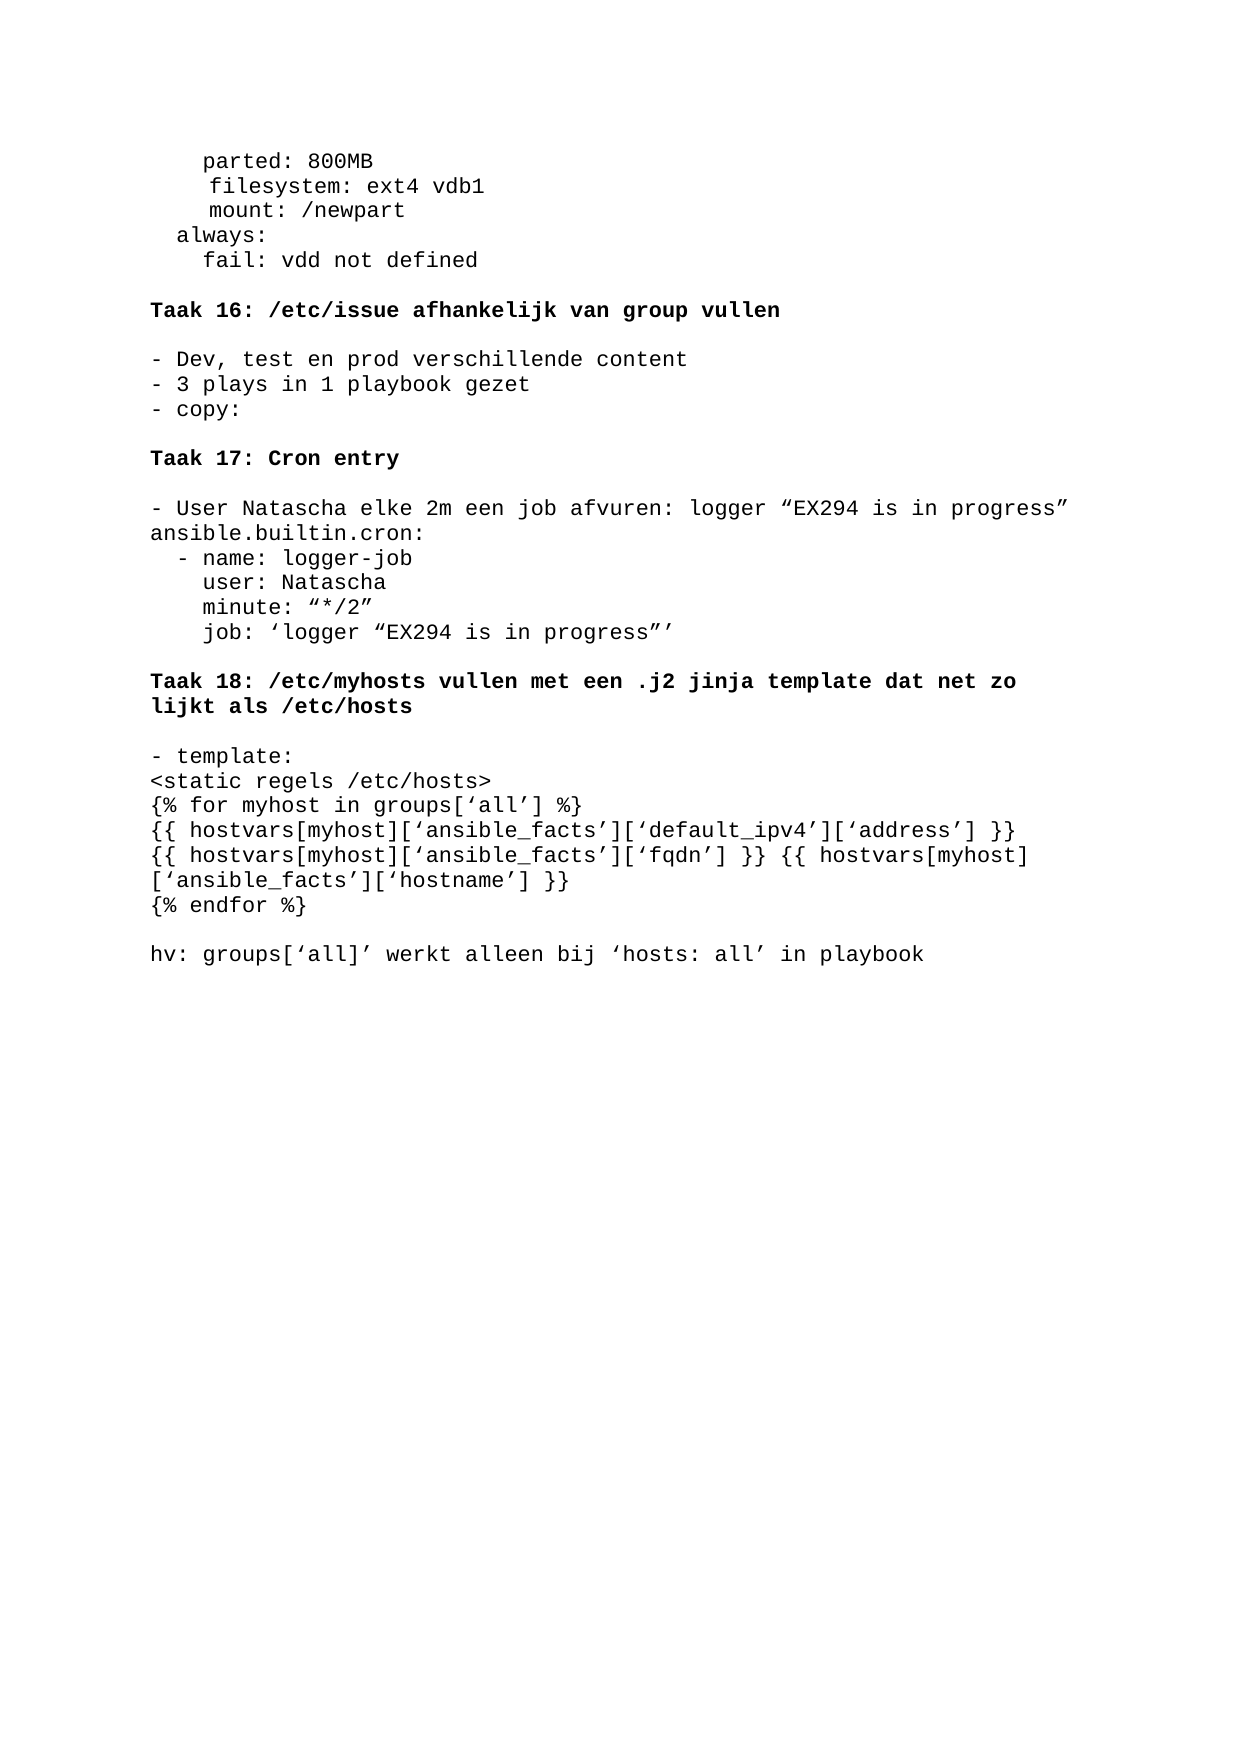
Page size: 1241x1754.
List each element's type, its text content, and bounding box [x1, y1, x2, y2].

text job: ‘logger “EX294 is in progress”’ [150, 621, 1090, 646]
text {{ hostvars[myhost][‘ansible_facts’][‘default_ipv4’][‘address’] }} {{ hostvars[myhost][‘ansible_facts’][‘fqdn’] }} {{ hostvars[myhost][‘ansible_facts’][‘hostname’] }} [150, 819, 1090, 894]
text parted: 800MB [150, 150, 1090, 175]
text <static regels /etc/hosts> [150, 770, 1090, 794]
text - template: [150, 745, 1090, 770]
text {% endfor %} [150, 894, 1090, 918]
text - 3 plays in 1 playbook gezet [150, 373, 1090, 398]
text mount: /newpart [150, 199, 1090, 224]
text minute: “*/2” [150, 596, 1090, 621]
text Taak 16: /etc/issue afhankelijk van group vullen [150, 299, 1090, 323]
text always: [150, 224, 1090, 249]
text Taak 17: Cron entry [150, 447, 1090, 472]
text - copy: [150, 398, 1090, 423]
text {% for myhost in groups[‘all’] %} [150, 794, 1090, 819]
text - Dev, test en prod verschillende content [150, 348, 1090, 373]
text fail: vdd not defined [150, 249, 1090, 274]
text filesystem: ext4 vdb1 [150, 175, 1090, 199]
text user: Natascha [150, 571, 1090, 596]
text Taak 18: /etc/myhosts vullen met een .j2 jinja template dat net zo lijkt als /etc/hosts [150, 671, 1090, 720]
text hv: groups[‘all]’ werkt alleen bij ‘hosts: all’ in playbook [150, 943, 1090, 968]
text - name: logger-job [150, 547, 1090, 571]
text ansible.builtin.cron: [150, 522, 1090, 547]
text - User Natascha elke 2m een job afvuren: logger “EX294 is in progress” [150, 497, 1090, 522]
